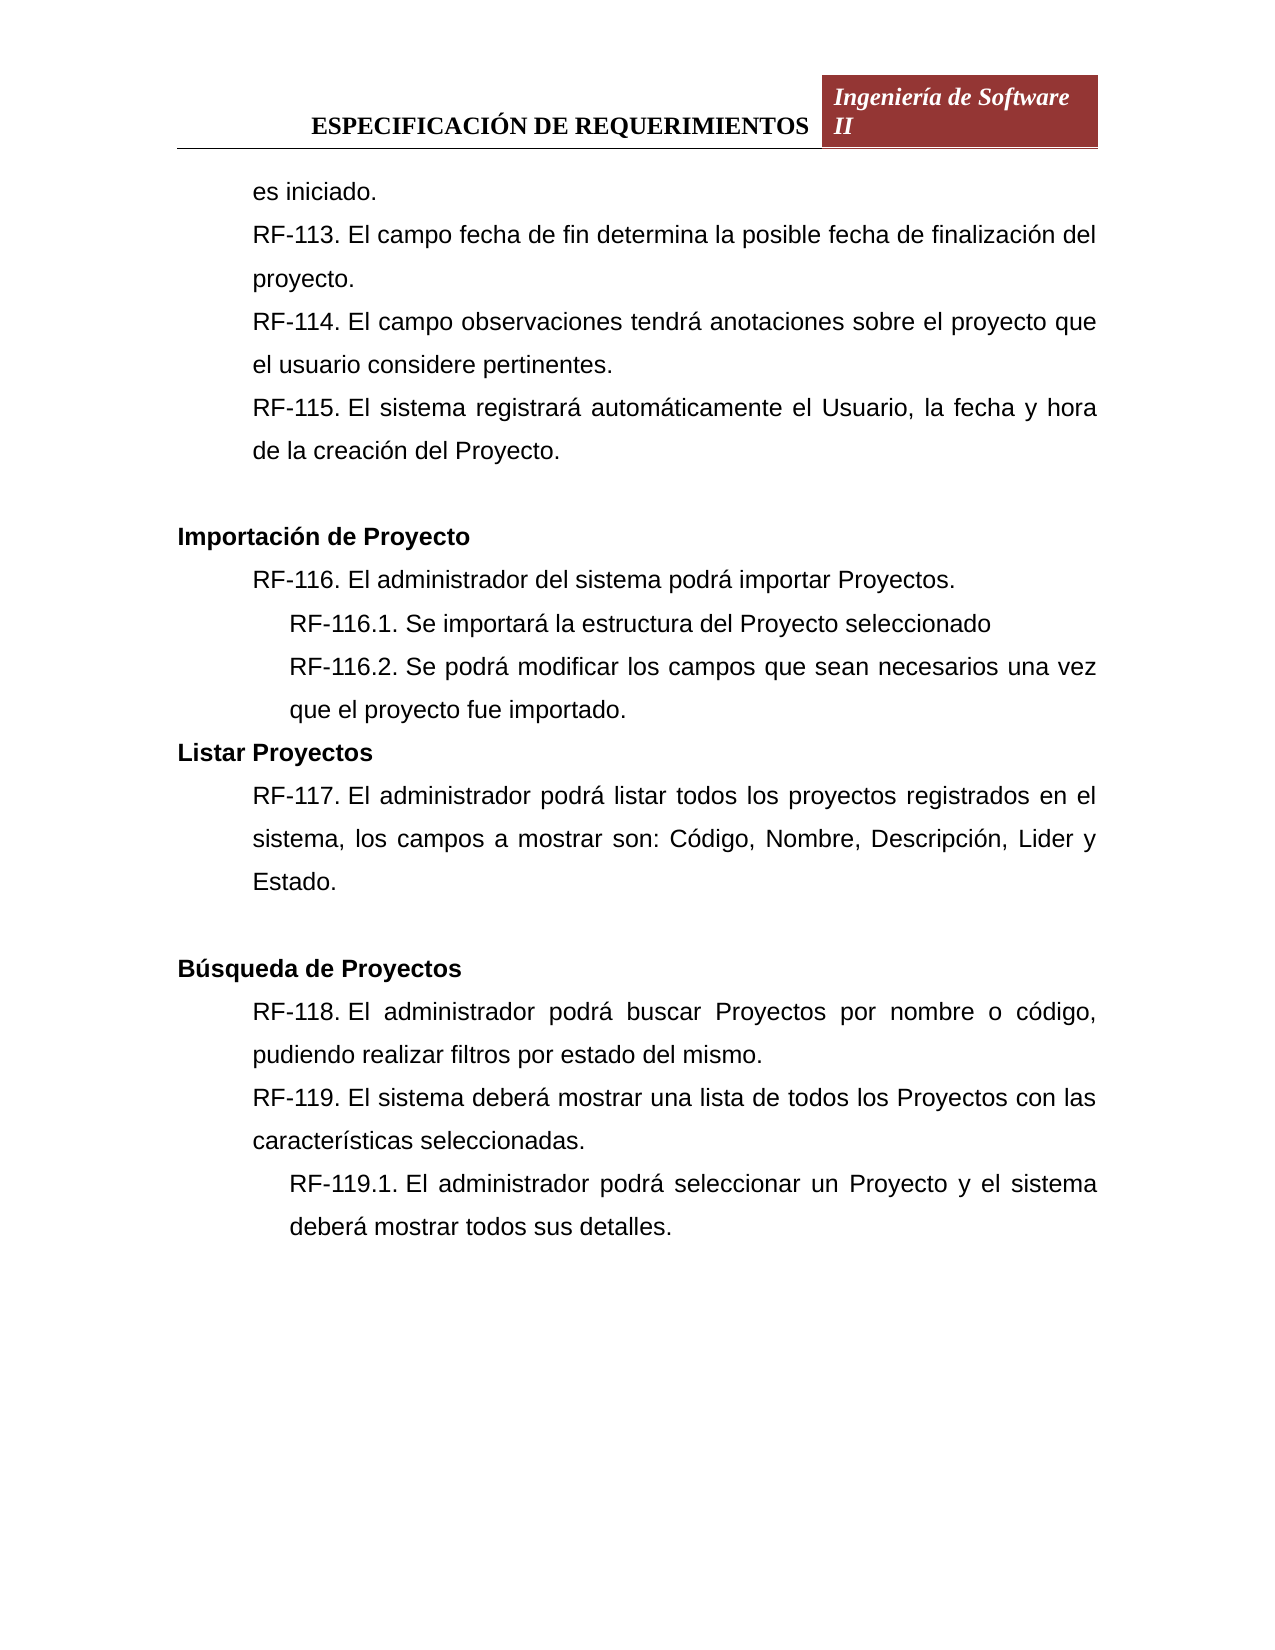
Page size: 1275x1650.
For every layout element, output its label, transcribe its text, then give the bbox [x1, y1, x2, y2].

list El administrador podrá seleccionar un Proyecto y el sistema deberá mostrar todos sus detalles. [289, 1169, 1098, 1241]
list El administrador del sistema podrá importar Proyectos. [177, 565, 1098, 594]
list El sistema registrará automáticamente el Usuario, la fecha y hora de la creación del Proyecto. [177, 393, 1098, 465]
text Importación de Proyecto [177, 522, 1098, 551]
list El campo observaciones tendrá anotaciones sobre el proyecto que el usuario considere pertinentes. [177, 307, 1098, 378]
list es iniciado. [177, 177, 1098, 206]
list El administrador podrá buscar Proyectos por nombre o código, pudiendo realizar filtros por estado del mismo. [177, 997, 1098, 1068]
list El campo fecha de fin determina la posible fecha de finalización del proyecto. [177, 220, 1098, 292]
list El administrador podrá listar todos los proyectos registrados en el sistema, los campos a mostrar son: Código, Nombre, Descripción, Lider y Estado. [177, 781, 1098, 896]
text Listar Proyectos [177, 738, 1098, 767]
text Búsqueda de Proyectos [177, 953, 1098, 982]
list El sistema deberá mostrar una lista de todos los Proyectos con las características seleccionadas. [177, 1083, 1098, 1155]
list Se importará la estructura del Proyecto seleccionado [289, 608, 1098, 637]
list Se podrá modificar los campos que sean necesarios una vez que el proyecto fue importado. [289, 652, 1098, 723]
